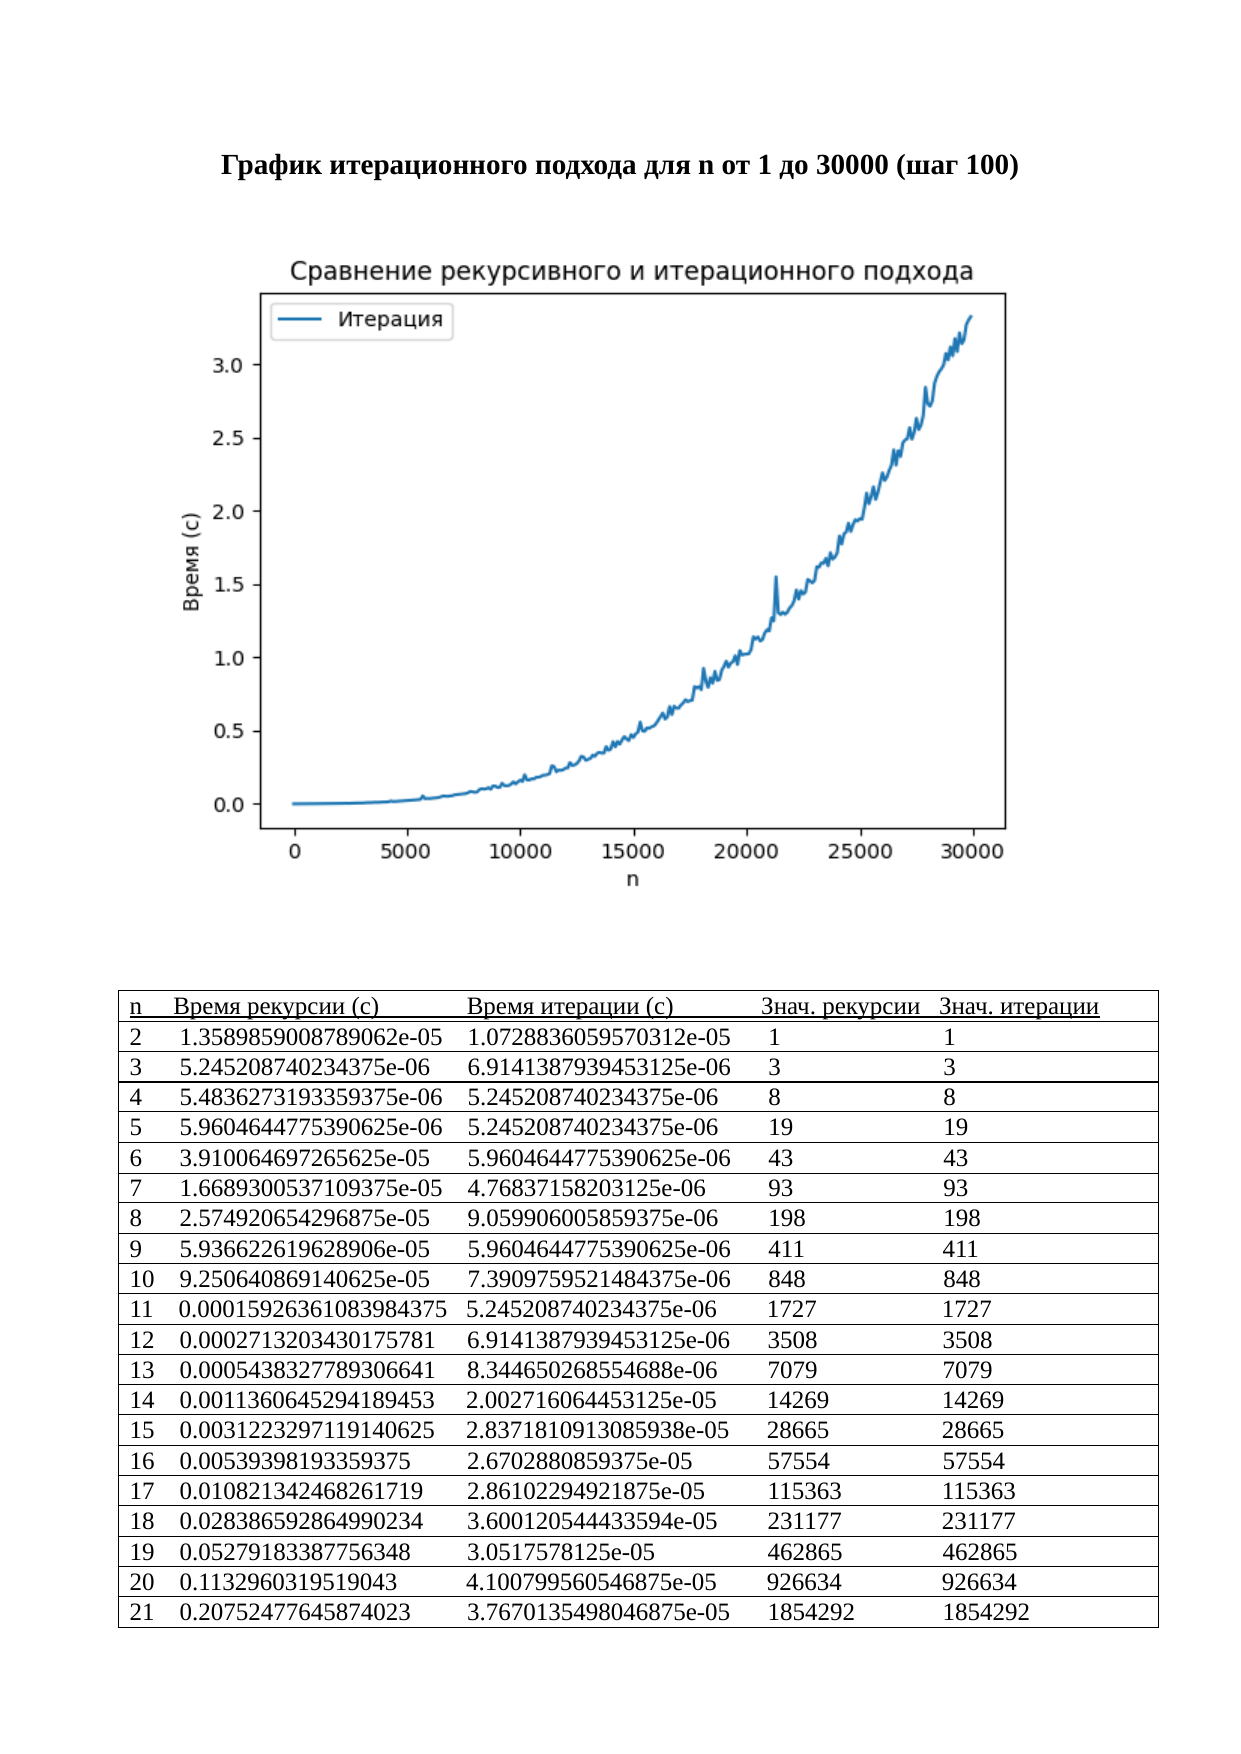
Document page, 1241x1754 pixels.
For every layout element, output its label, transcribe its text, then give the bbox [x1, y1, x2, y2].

table_cell 7 1.6689300537109375e-05 4.76837158203125e-06 93 93 [119, 1174, 1158, 1202]
table_cell 16 0.00539398193359375 2.6702880859375e-05 57554 57554 [119, 1446, 1158, 1475]
table_cell 4 5.4836273193359375e-06 5.245208740234375e-06 8 8 [119, 1083, 1158, 1111]
text График итерационного подхода для n от 1 до 30000 (шаг 100) [118, 147, 1122, 180]
table_cell 21 0.20752477645874023 3.7670135498046875e-05 1854292 1854292 [119, 1597, 1158, 1627]
table_cell 5 5.9604644775390625e-06 5.245208740234375e-06 19 19 [119, 1112, 1158, 1142]
table_cell 3 5.245208740234375e-06 6.9141387939453125e-06 3 3 [119, 1052, 1158, 1081]
table_cell 13 0.0005438327789306641 8.344650268554688e-06 7079 7079 [119, 1355, 1158, 1384]
table_cell 19 0.05279183387756348 3.0517578125e-05 462865 462865 [119, 1537, 1158, 1566]
table_header n Время рекурсии (с) Время итерации (с) Знач. рекурсии Знач. итерации [119, 991, 1158, 1021]
table_cell 20 0.1132960319519043 4.100799560546875e-05 926634 926634 [119, 1567, 1158, 1596]
table_cell 8 2.574920654296875e-05 9.059906005859375e-06 198 198 [119, 1203, 1158, 1233]
table_cell 17 0.010821342468261719 2.86102294921875e-05 115363 115363 [119, 1476, 1158, 1505]
table_cell 10 9.250640869140625e-05 7.3909759521484375e-06 848 848 [119, 1264, 1158, 1293]
table_cell 2 1.3589859008789062e-05 1.0728836059570312e-05 1 1 [119, 1022, 1158, 1051]
table_cell 18 0.028386592864990234 3.600120544433594e-05 231177 231177 [119, 1506, 1158, 1536]
table_cell 9 5.936622619628906e-05 5.9604644775390625e-06 411 411 [119, 1234, 1158, 1263]
table_cell 12 0.0002713203430175781 6.9141387939453125e-06 3508 3508 [119, 1325, 1158, 1354]
table_cell 6 3.910064697265625e-05 5.9604644775390625e-06 43 43 [119, 1143, 1158, 1172]
table_cell 14 0.0011360645294189453 2.002716064453125e-05 14269 14269 [119, 1385, 1158, 1414]
table_cell 11 0.00015926361083984375 5.245208740234375e-06 1727 1727 [119, 1294, 1158, 1324]
table_cell 15 0.0031223297119140625 2.8371810913085938e-05 28665 28665 [119, 1415, 1158, 1445]
